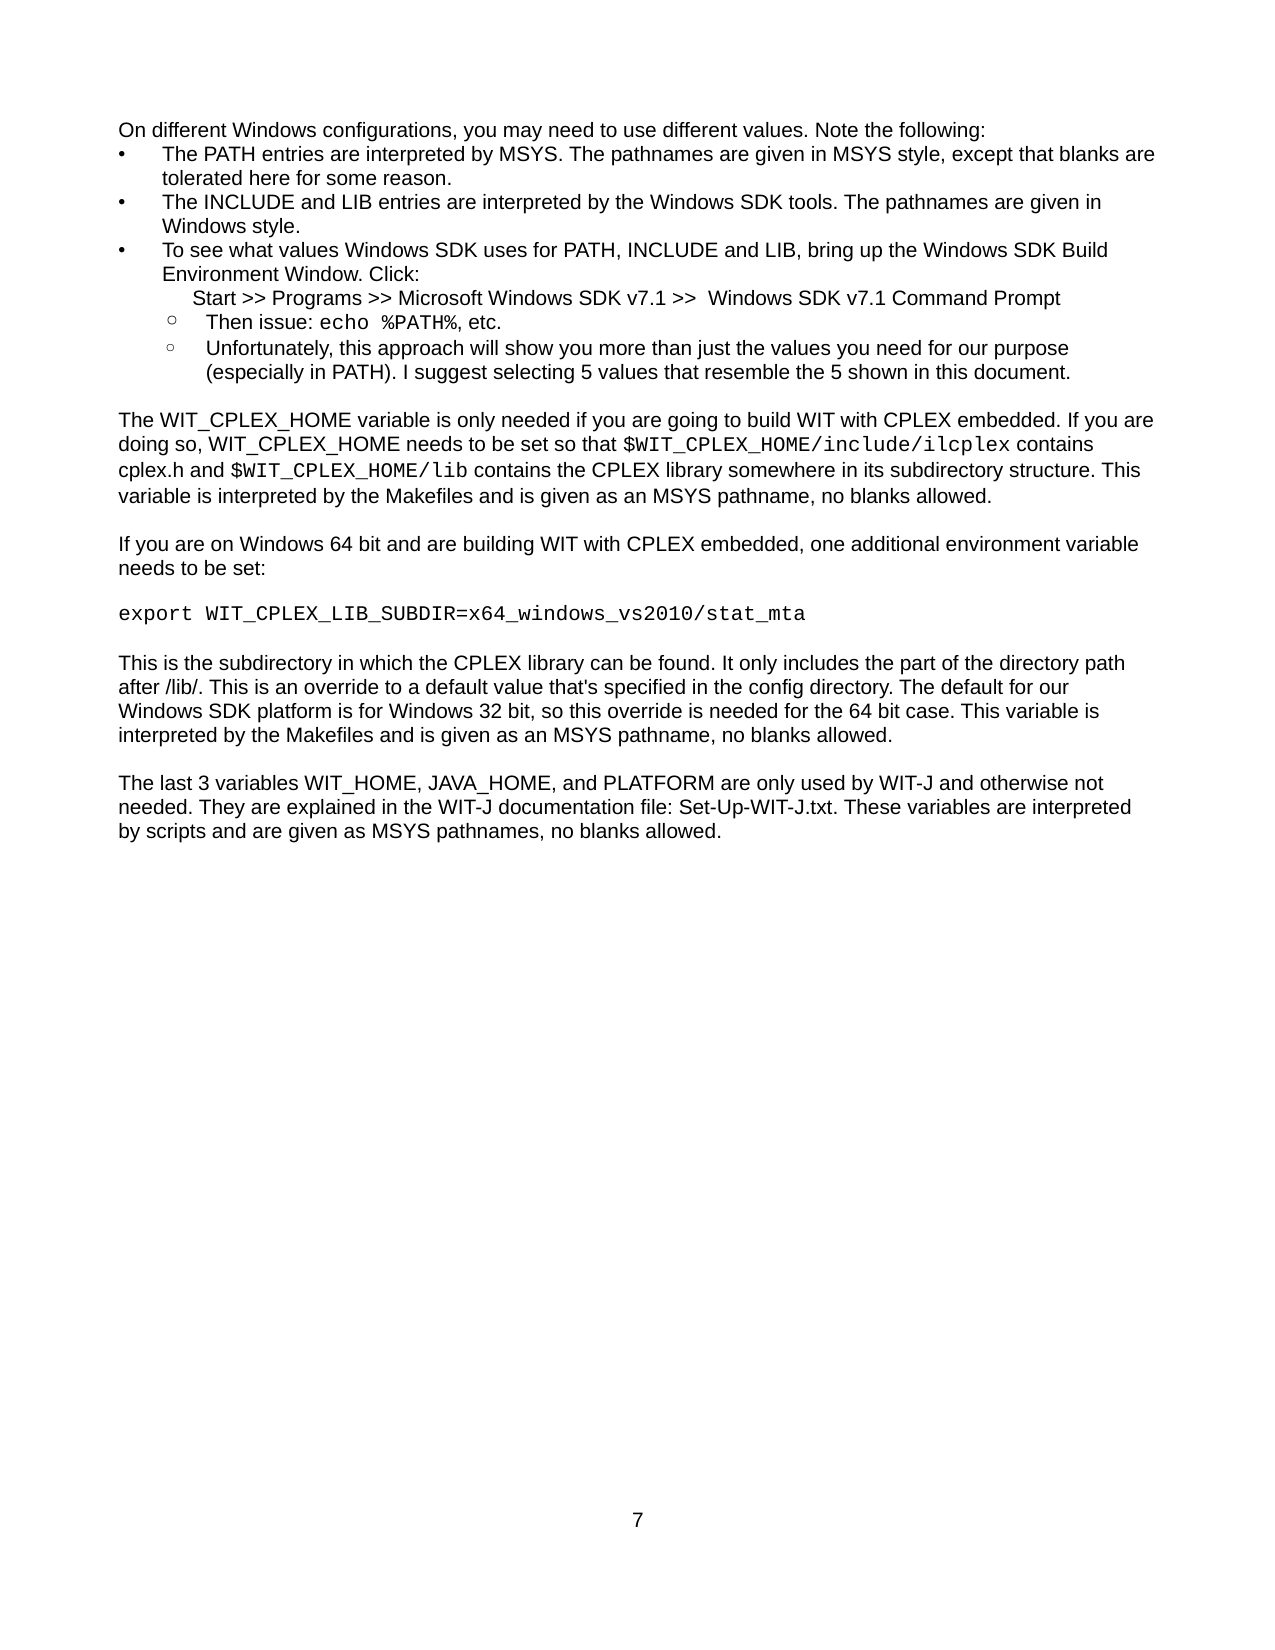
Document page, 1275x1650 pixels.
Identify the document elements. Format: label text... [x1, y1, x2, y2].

list The INCLUDE and LIB entries are interpreted by the Windows SDK tools. The pathnames are given in Windows style. [118, 190, 1157, 238]
text If you are on Windows 64 bit and are building WIT with CPLEX embedded, one additional environment variable needs to be set: [118, 531, 1157, 579]
list The PATH entries are interpreted by MSYS. The pathnames are given in MSYS style, except that blanks are tolerated here for some reason. [118, 142, 1157, 190]
text On different Windows configurations, you may need to use different values. Note the following: [118, 118, 1157, 142]
text This is the subdirectory in which the CPLEX library can be found. It only includes the part of the directory path after /lib/. This is an override to a default value that's specified in the config directory. The default for our Windows SDK platform is for Windows 32 bit, so this override is needed for the 64 bit case. This variable is interpreted by the Makefiles and is given as an MSYS pathname, no blanks allowed. [118, 651, 1157, 747]
text The last 3 variables WIT_HOME, JAVA_HOME, and PLATFORM are only used by WIT-J and otherwise not needed. They are explained in the WIT-J documentation file: Set-Up-WIT-J.txt. These variables are interpreted by scripts and are given as MSYS pathnames, no blanks allowed. [118, 771, 1157, 843]
list Then issue: echo %PATH%, etc. [162, 310, 1157, 336]
text Start >> Programs >> Microsoft Windows SDK v7.1 >> Windows SDK v7.1 Command Prompt [118, 286, 1157, 310]
list Unfortunately, this approach will show you more than just the values you need for our purpose (especially in PATH). I suggest selecting 5 values that resemble the 5 shown in this document. [162, 336, 1157, 384]
list To see what values Windows SDK uses for PATH, INCLUDE and LIB, bring up the Windows SDK Build Environment Window. Click: [118, 238, 1157, 286]
text export WIT_CPLEX_LIB_SUBDIR=x64_windows_vs2010/stat_mta [118, 603, 1157, 627]
text The WIT_CPLEX_HOME variable is only needed if you are going to build WIT with CPLEX embedded. If you are doing so, WIT_CPLEX_HOME needs to be set so that $WIT_CPLEX_HOME/include/ilcplex contains cplex.h and $WIT_CPLEX_HOME/lib contains the CPLEX library somewhere in its subdirectory structure. This variable is interpreted by the Makefiles and is given as an MSYS pathname, no blanks allowed. [118, 408, 1157, 507]
